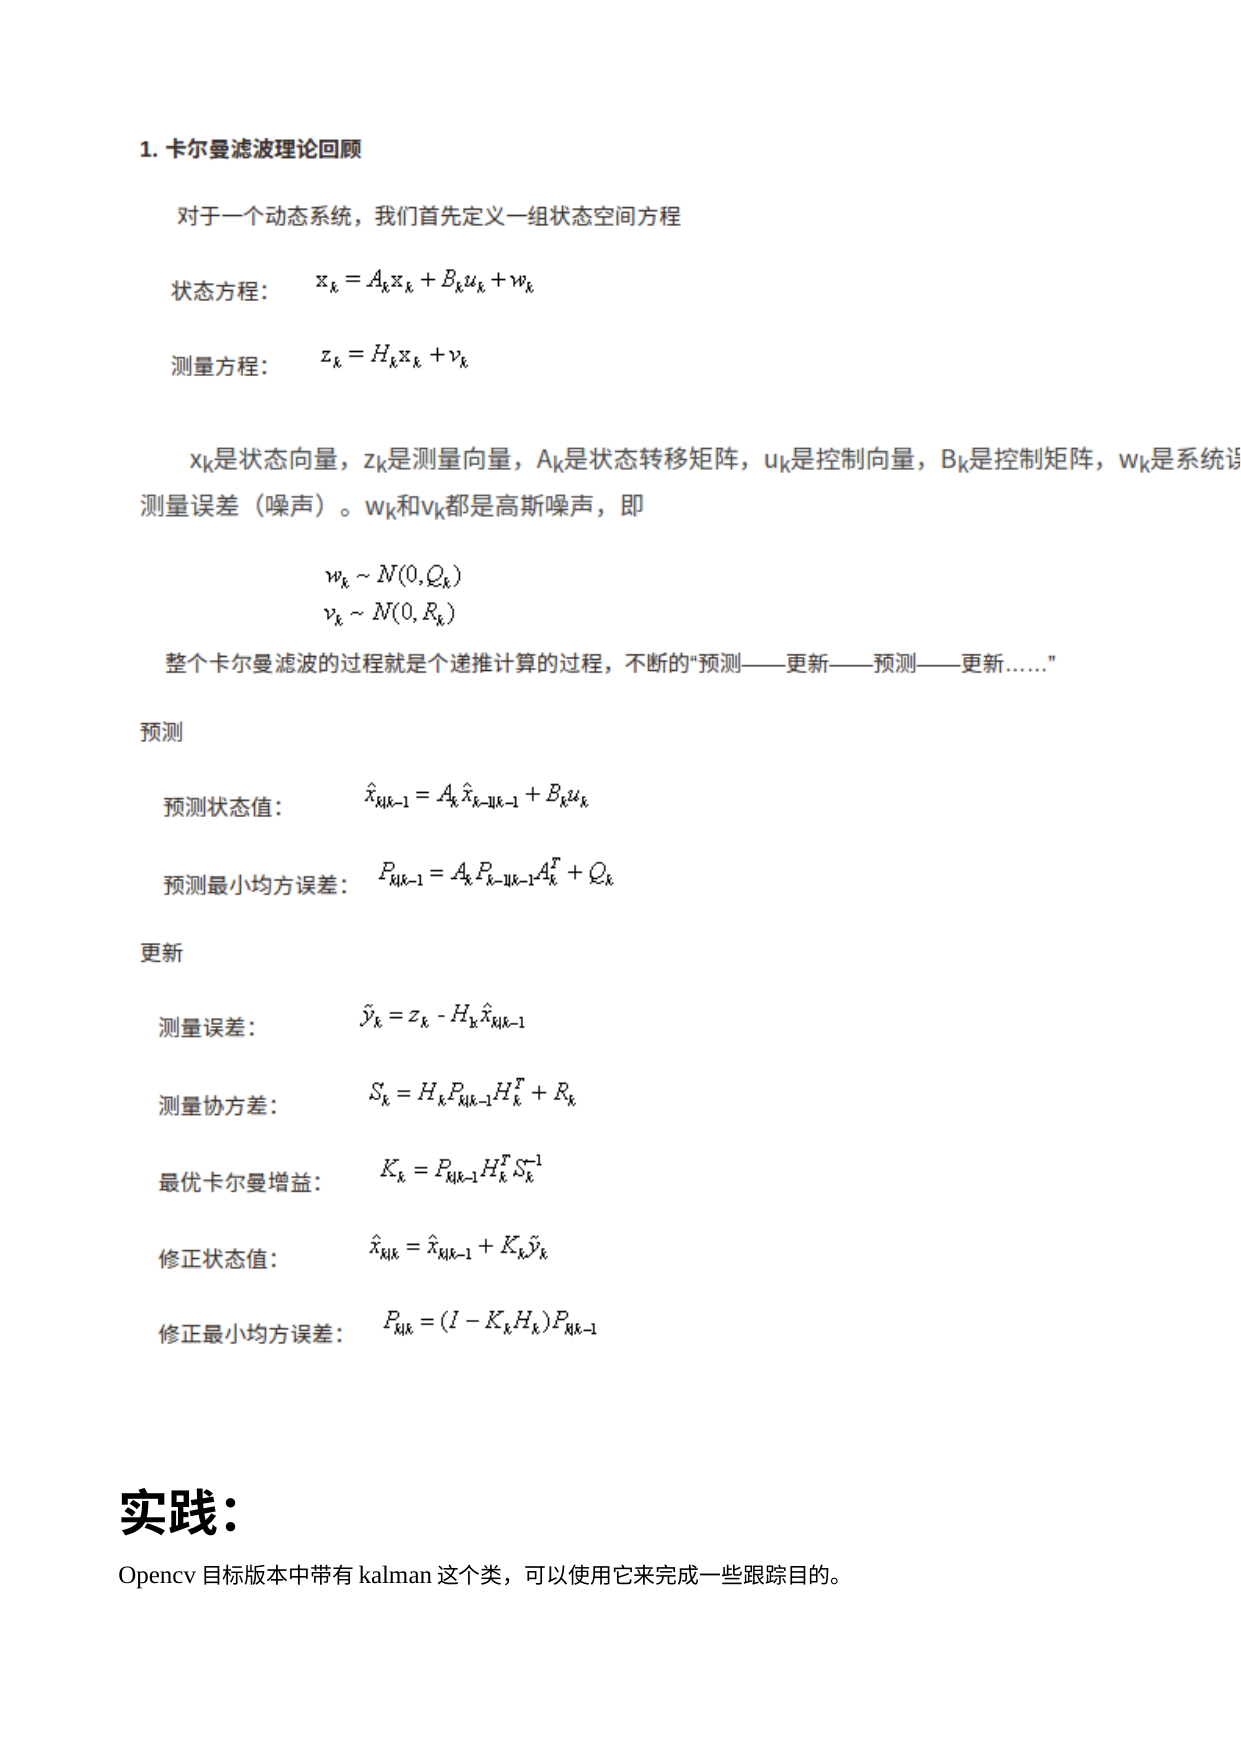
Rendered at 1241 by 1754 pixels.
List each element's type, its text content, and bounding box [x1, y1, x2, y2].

text ​ [118, 1394, 1122, 1428]
subtitle 实践： [118, 1473, 1122, 1545]
text Opencv目标版本中带有kalman这个类，可以使用它来完成一些跟踪目的。 [118, 1558, 1122, 1589]
picture [118, 1398, 142, 1423]
picture [118, 118, 1241, 1394]
